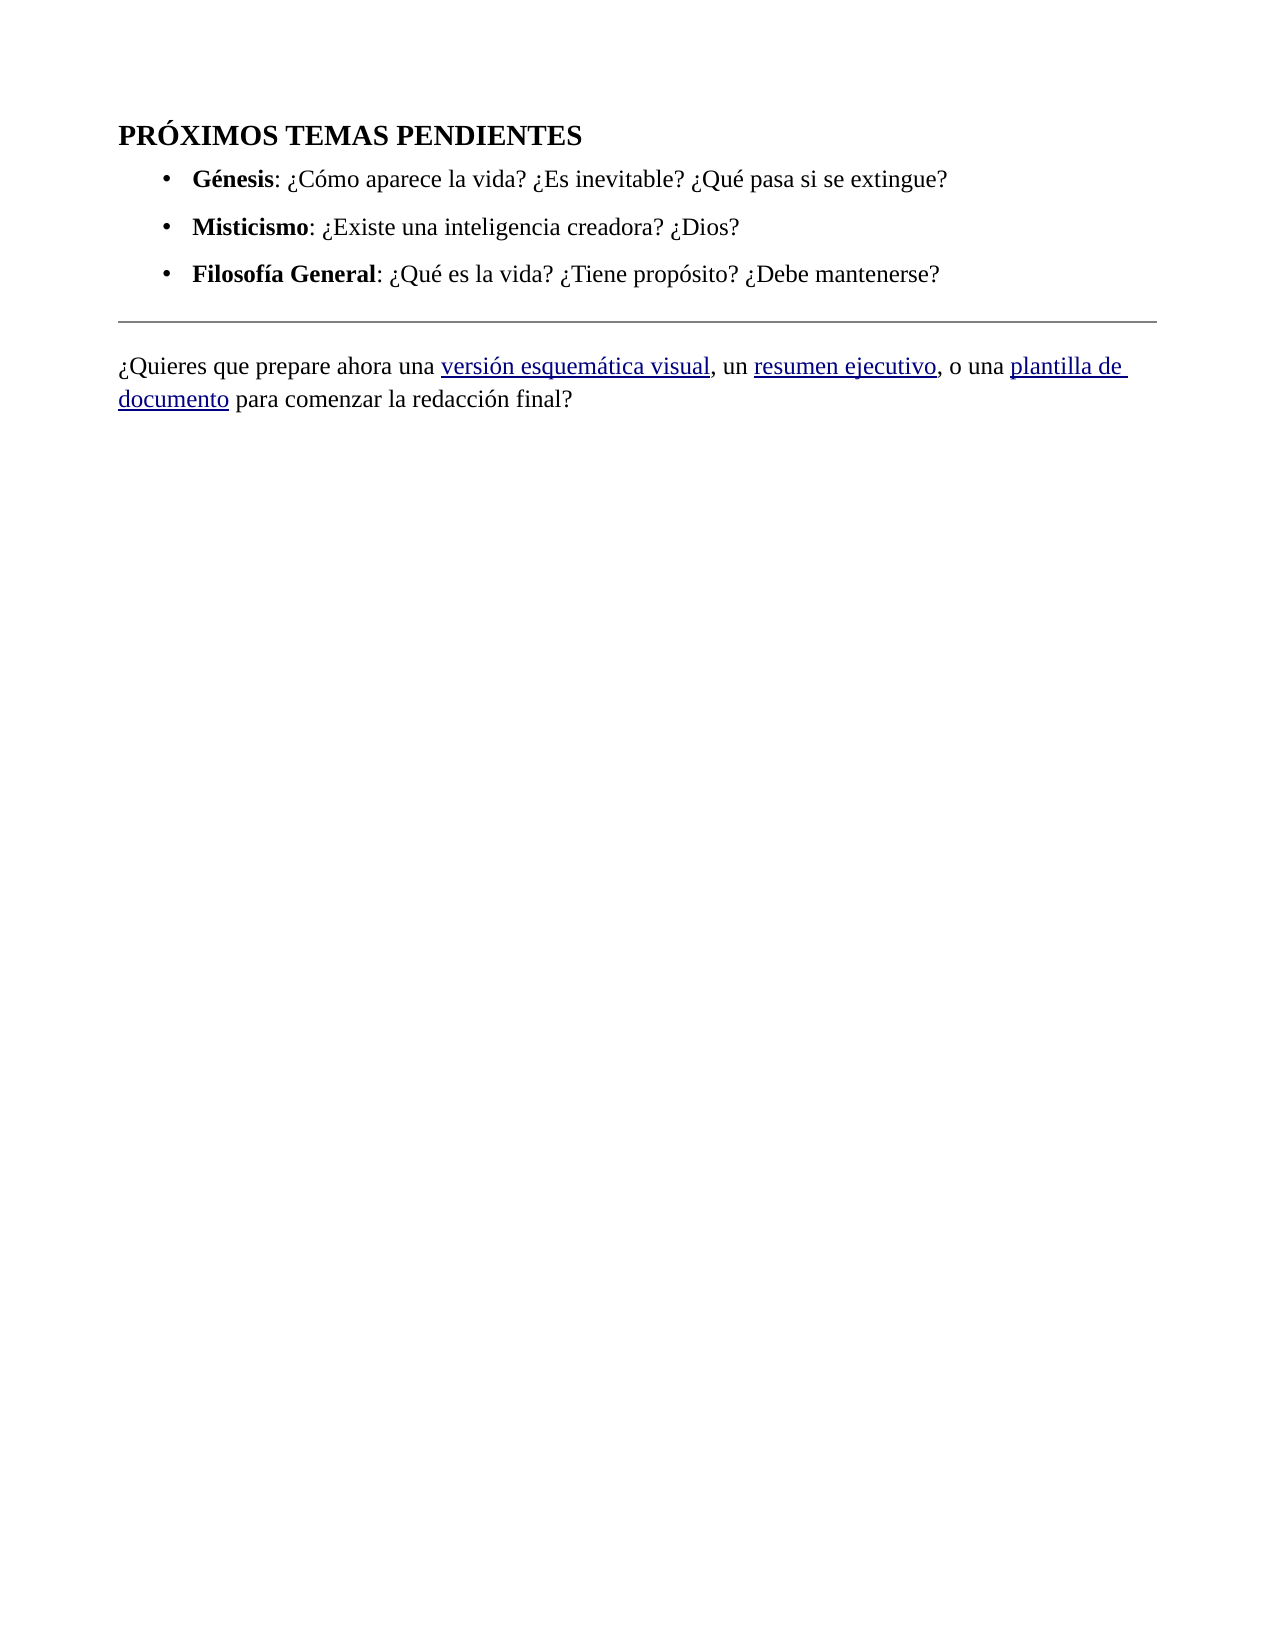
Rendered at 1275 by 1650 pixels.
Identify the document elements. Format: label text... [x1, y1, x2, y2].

text ¿Quieres que prepare ahora una versión esquemática visual, un resumen ejecutivo, o una plantilla de documento para comenzar la redacción final? [118, 351, 1157, 413]
list Filosofía General: ¿Qué es la vida? ¿Tiene propósito? ¿Debe mantenerse? [162, 259, 1157, 288]
list Misticismo: ¿Existe una inteligencia creadora? ¿Dios? [162, 212, 1157, 241]
list Génesis: ¿Cómo aparece la vida? ¿Es inevitable? ¿Qué pasa si se extingue? [162, 164, 1157, 193]
subtitle PRÓXIMOS TEMAS PENDIENTES [118, 118, 1157, 152]
